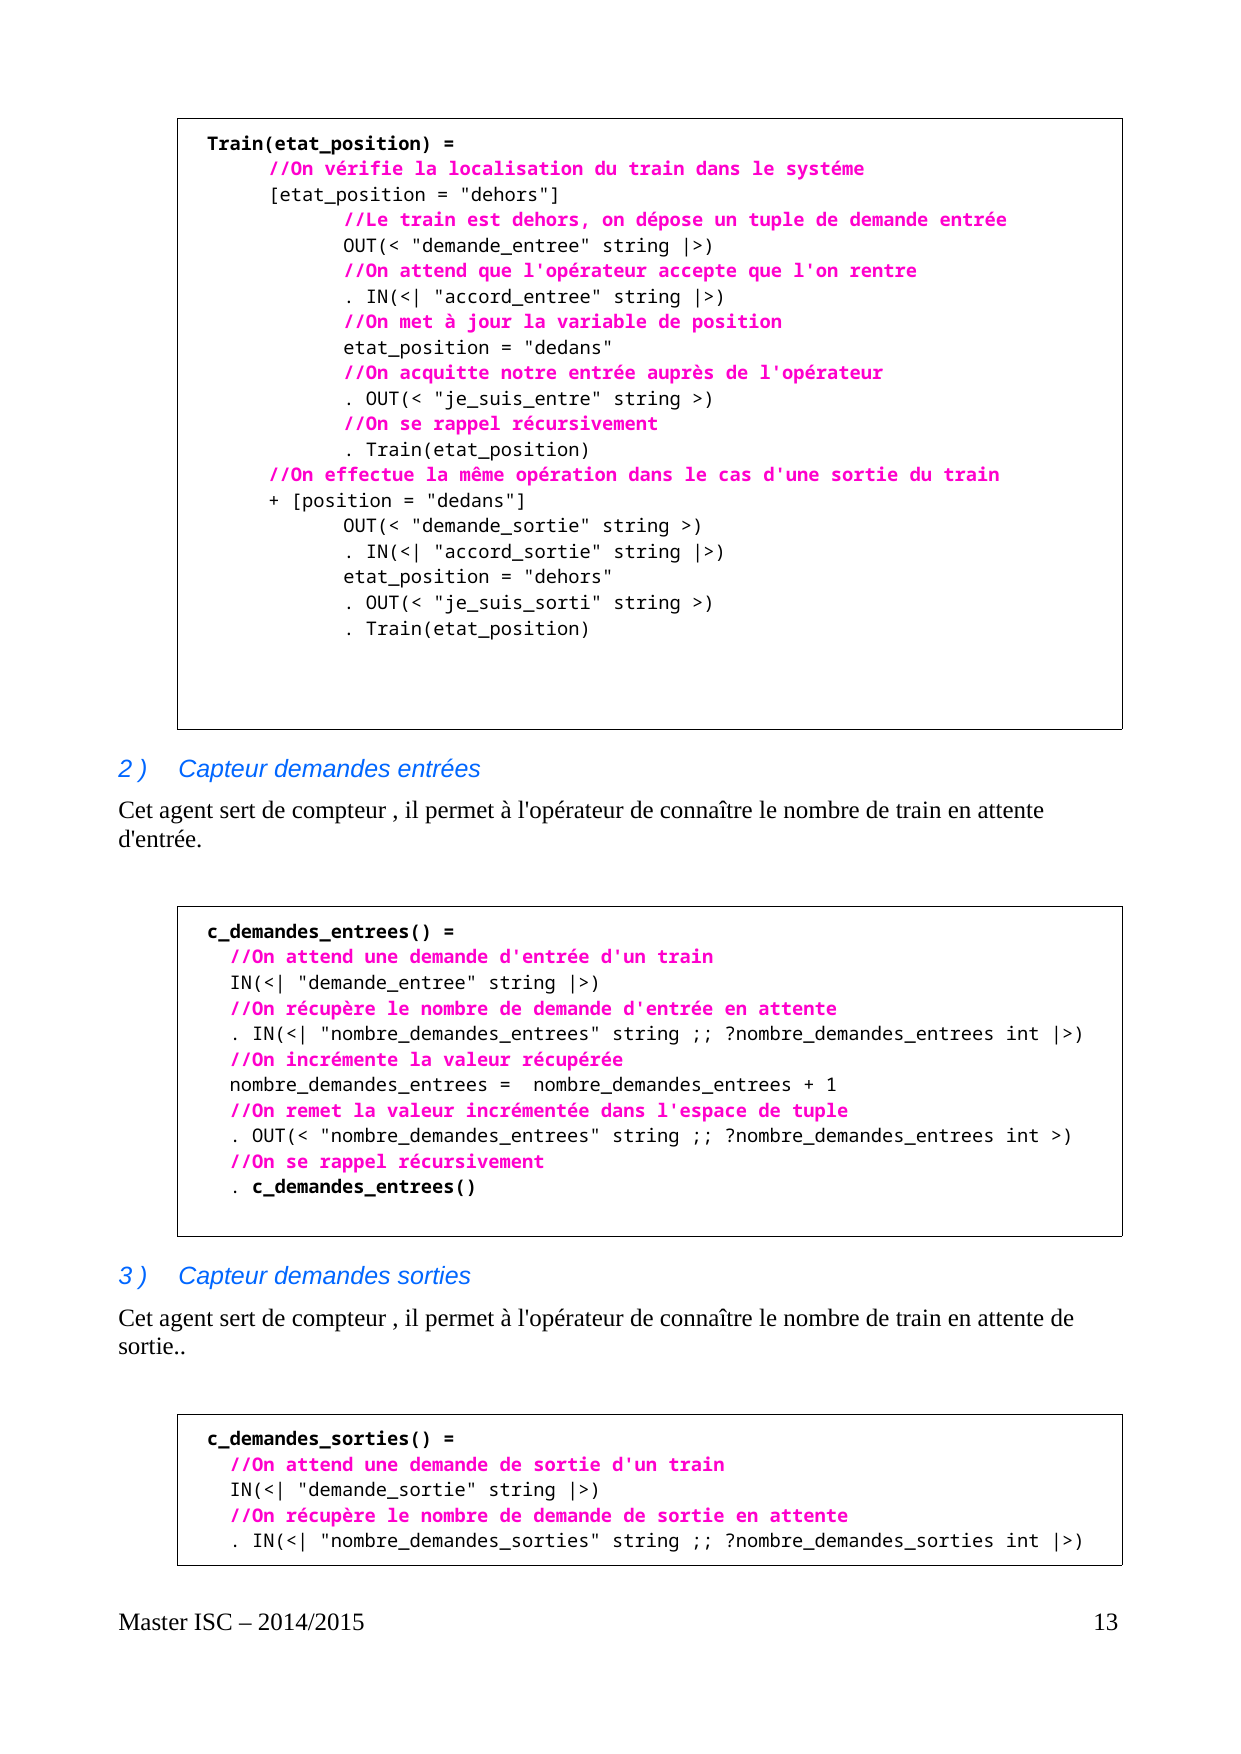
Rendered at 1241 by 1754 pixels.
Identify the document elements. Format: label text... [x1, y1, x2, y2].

text . IN(<| "accord_entree" string |>) [178, 271, 1122, 297]
text . c_demandes_entrees() [178, 1162, 1122, 1199]
text . OUT(< "je_suis_sorti" string >) [178, 577, 1122, 603]
text //On se rappel récursivement [178, 1136, 1122, 1162]
text + [position = "dedans"] [178, 475, 1122, 501]
text //On incrémente la valeur récupérée [178, 1034, 1122, 1059]
text IN(<| "demande_entree" string |>) [178, 957, 1122, 983]
text //On remet la valeur incrémentée dans l'espace de tuple [178, 1085, 1122, 1111]
text c_demandes_entrees() = [178, 907, 1122, 932]
text etat_position = "dedans" [178, 322, 1122, 348]
text . OUT(< "nombre_demandes_entrees" string ;; ?nombre_demandes_entrees int >) [178, 1111, 1122, 1136]
text . IN(<| "nombre_demandes_sorties" string ;; ?nombre_demandes_sorties int |>) [178, 1516, 1122, 1565]
text . IN(<| "accord_sortie" string |>) [178, 526, 1122, 552]
text . Train(etat_position) [178, 424, 1122, 450]
text IN(<| "demande_sortie" string |>) [178, 1465, 1122, 1490]
text OUT(< "demande_sortie" string >) [178, 501, 1122, 526]
text . IN(<| "nombre_demandes_entrees" string ;; ?nombre_demandes_entrees int |>) [178, 1008, 1122, 1034]
text //On met à jour la variable de position [178, 297, 1122, 322]
text nombre_demandes_entrees = nombre_demandes_entrees + 1 [178, 1059, 1122, 1085]
text //On attend une demande de sortie d'un train [178, 1439, 1122, 1465]
text [etat_position = "dehors"] [178, 169, 1122, 195]
text Train(etat_position) = [178, 119, 1122, 144]
text Cet agent sert de compteur , il permet à l'opérateur de connaître le nombre de train en attente d'entrée. [118, 795, 1122, 853]
text c_demandes_sorties() = [178, 1415, 1122, 1439]
text //Le train est dehors, on dépose un tuple de demande entrée [178, 195, 1122, 220]
text //On attend que l'opérateur accepte que l'on rentre [178, 246, 1122, 271]
subtitle Capteur demandes entrées [118, 754, 1122, 783]
text //On attend une demande d'entrée d'un train [178, 932, 1122, 957]
text //On acquitte notre entrée auprès de l'opérateur [178, 348, 1122, 373]
text . OUT(< "je_suis_entre" string >) [178, 373, 1122, 399]
text . Train(etat_position) [178, 603, 1122, 640]
text OUT(< "demande_entree" string |>) [178, 220, 1122, 246]
text //On récupère le nombre de demande d'entrée en attente [178, 983, 1122, 1008]
subtitle Capteur demandes sorties [118, 1261, 1122, 1290]
text //On effectue la même opération dans le cas d'une sortie du train [178, 450, 1122, 475]
text //On récupère le nombre de demande de sortie en attente [178, 1490, 1122, 1516]
text //On se rappel récursivement [178, 399, 1122, 424]
text etat_position = "dehors" [178, 552, 1122, 577]
text Cet agent sert de compteur , il permet à l'opérateur de connaître le nombre de train en attente de sortie.. [118, 1303, 1122, 1360]
text //On vérifie la localisation du train dans le systéme [178, 144, 1122, 169]
